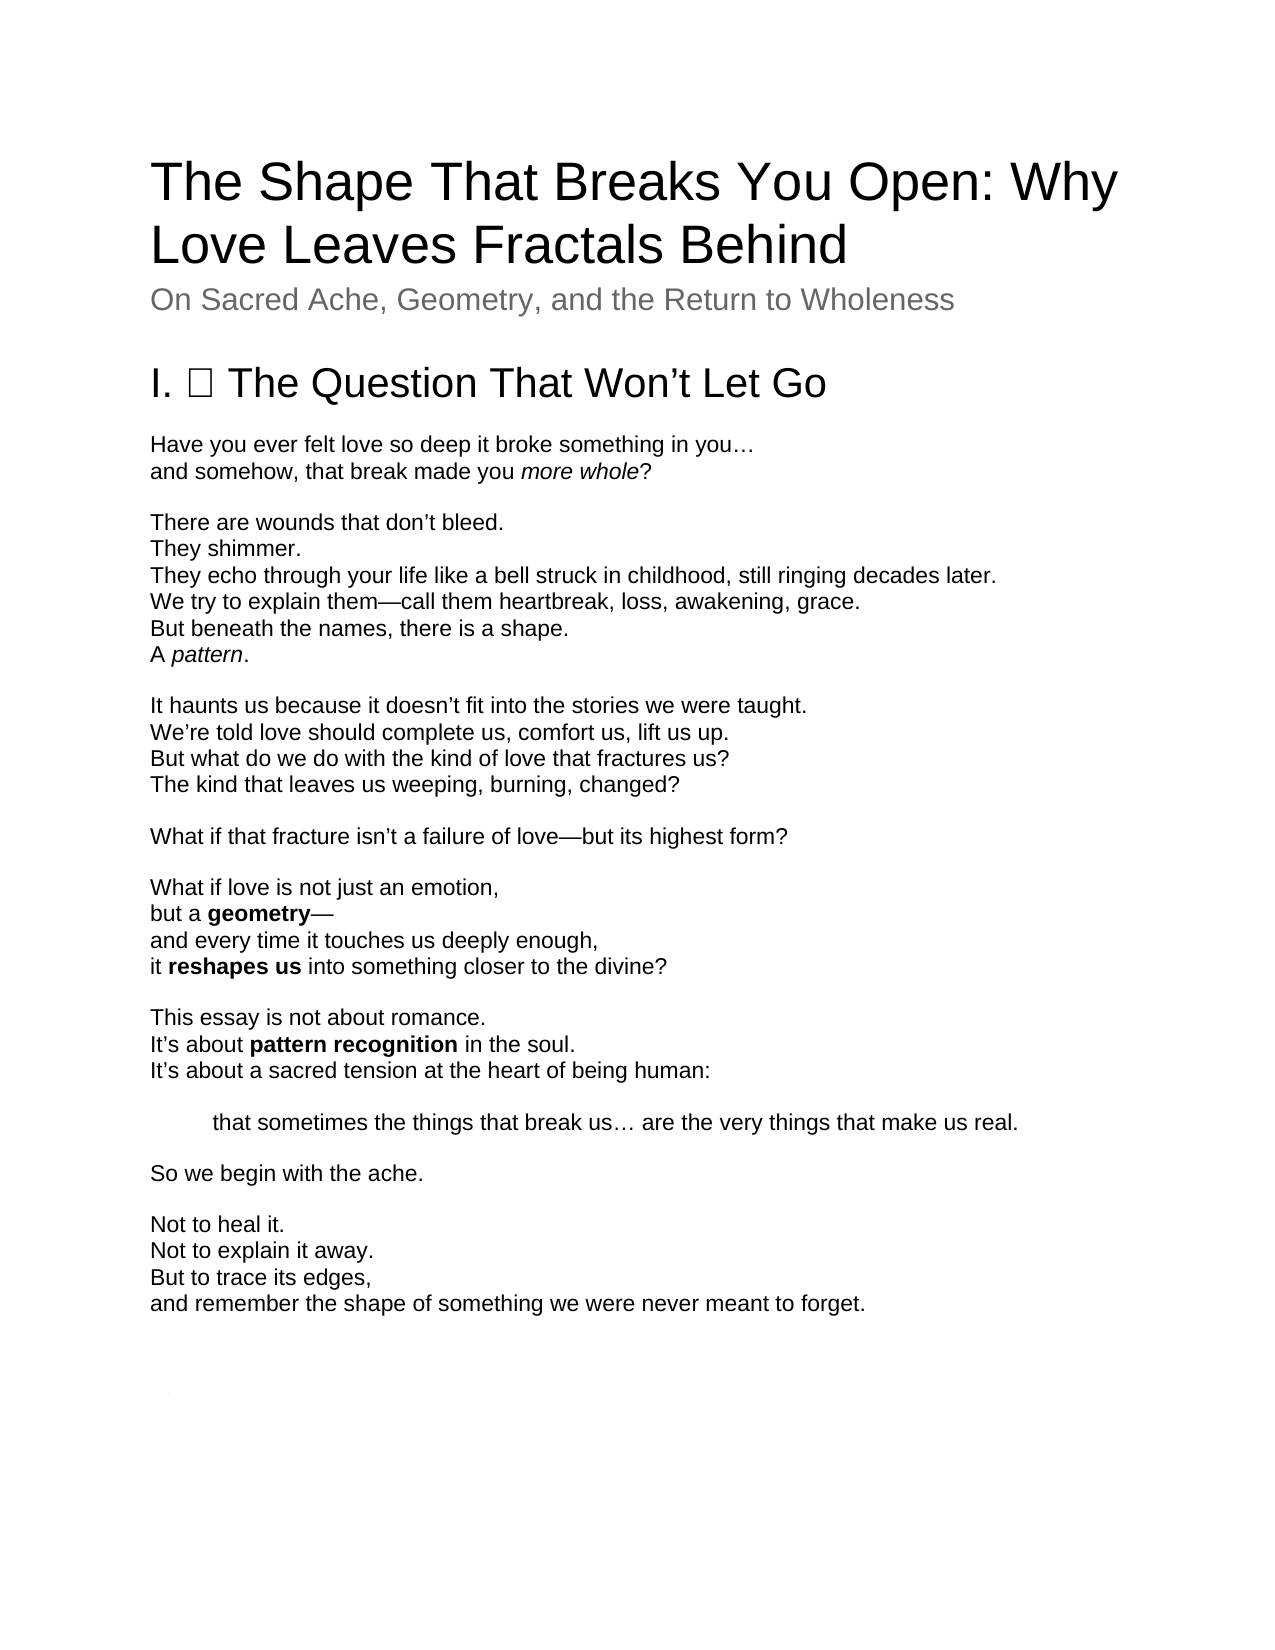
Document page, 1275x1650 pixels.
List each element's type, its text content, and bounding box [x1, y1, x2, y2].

text What if that fracture isn’t a failure of love—but its highest form? [150, 823, 1125, 849]
text What if love is not just an emotion, but a geometry— and every time it touches us deeply enough, it reshapes us into something closer to the divine? [150, 874, 1125, 979]
title The Shape That Breaks You Open: Why Love Leaves Fractals Behind [150, 150, 1125, 274]
text Have you ever felt love so deep it broke something in you… and somehow, that break made you more whole? [150, 431, 1125, 484]
text It haunts us because it doesn’t fit into the stories we were taught. We’re told love should complete us, comfort us, lift us up. But what do we do with the kind of love that fractures us? The kind that leaves us weeping, burning, changed? [150, 692, 1125, 798]
subtitle On Sacred Ache, Geometry, and the Return to Wholeness [150, 281, 1125, 317]
text Not to heal it. Not to explain it away. But to trace its edges, and remember the shape of something we were never meant to forget. [150, 1211, 1125, 1317]
subtitle I. 💔 The Question That Won’t Let Go [150, 358, 1125, 406]
text This essay is not about romance. It’s about pattern recognition in the soul. It’s about a sacred tension at the heart of being human: [150, 1004, 1125, 1083]
text There are wounds that don’t bleed. They shimmer. They echo through your life like a bell struck in childhood, still ringing decades later. We try to explain them—call them heartbreak, loss, awakening, grace. But beneath the names, there is a shape. A pattern. [150, 509, 1125, 667]
text that sometimes the things that break us… are the very things that make us real. [212, 1108, 1062, 1135]
text So we begin with the ache. [150, 1160, 1125, 1186]
